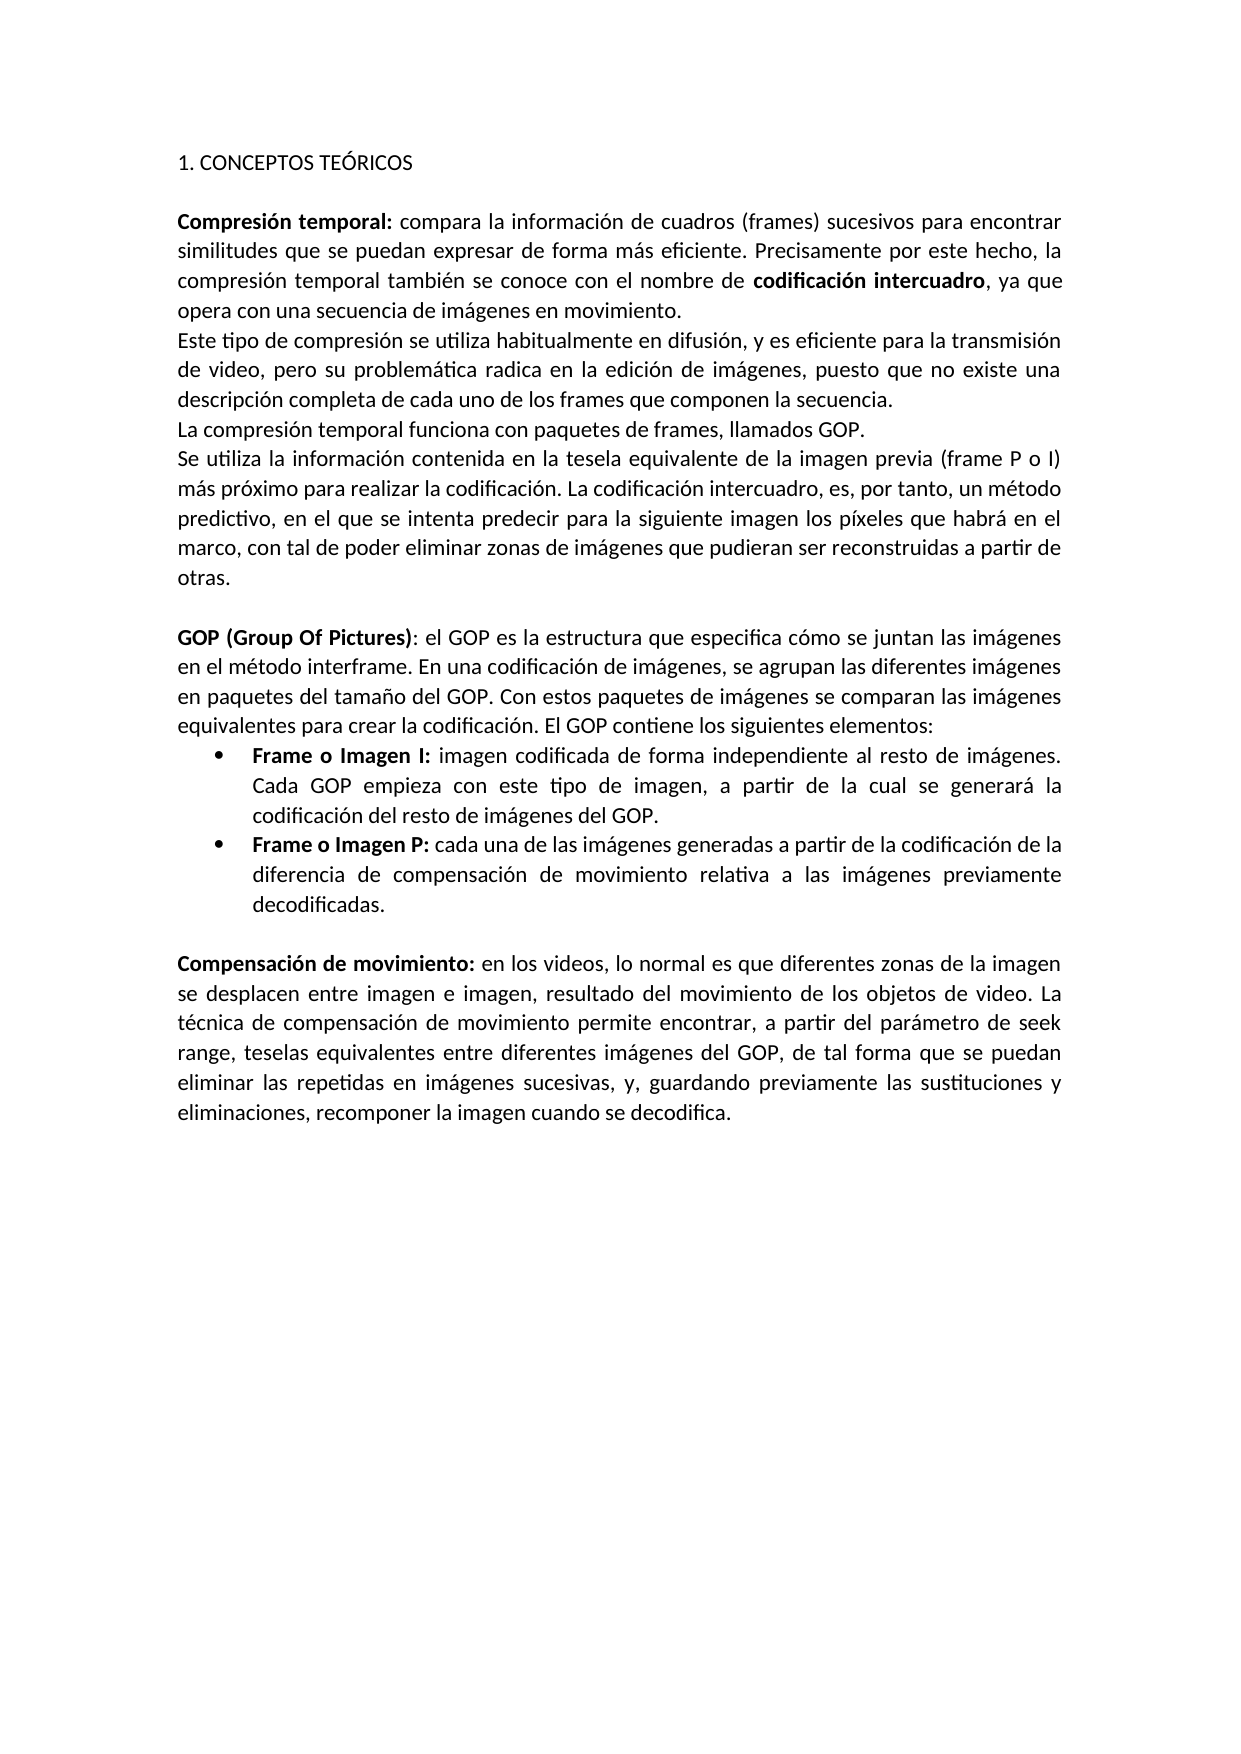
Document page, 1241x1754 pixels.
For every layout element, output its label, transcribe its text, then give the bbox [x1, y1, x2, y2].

text Se utiliza la información contenida en la tesela equivalente de la imagen previa (frame P o I) más próximo para realizar la codificación. La codificación intercuadro, es, por tanto, un método predictivo, en el que se intenta predecir para la siguiente imagen los píxeles que habrá en el marco, con tal de poder eliminar zonas de imágenes que pudieran ser reconstruidas a partir de otras. [177, 444, 1063, 591]
list Frame o Imagen P: cada una de las imágenes generadas a partir de la codificación de la diferencia de compensación de movimiento relativa a las imágenes previamente decodificadas. [215, 830, 1063, 918]
text La compresión temporal funciona con paquetes de frames, llamados GOP. [177, 415, 1063, 443]
text GOP (Group Of Pictures): el GOP es la estructura que especifica cómo se juntan las imágenes en el método interframe. En una codificación de imágenes, se agrupan las diferentes imágenes en paquetes del tamaño del GOP. Con estos paquetes de imágenes se comparan las imágenes equivalentes para crear la codificación. El GOP contiene los siguientes elementos: [177, 623, 1063, 740]
text Compensación de movimiento: en los videos, lo normal es que diferentes zonas de la imagen se desplacen entre imagen e imagen, resultado del movimiento de los objetos de video. La técnica de compensación de movimiento permite encontrar, a partir del parámetro de seek range, teselas equivalentes entre diferentes imágenes del GOP, de tal forma que se puedan eliminar las repetidas en imágenes sucesivas, y, guardando previamente las sustituciones y eliminaciones, recomponer la imagen cuando se decodifica. [177, 949, 1063, 1126]
text Compresión temporal: compara la información de cuadros (frames) sucesivos para encontrar similitudes que se puedan expresar de forma más eficiente. Precisamente por este hecho, la compresión temporal también se conoce con el nombre de codificación intercuadro, ya que opera con una secuencia de imágenes en movimiento. [177, 207, 1063, 324]
text Este tipo de compresión se utiliza habitualmente en difusión, y es eficiente para la transmisión de video, pero su problemática radica en la edición de imágenes, puesto que no existe una descripción completa de cada uno de los frames que componen la secuencia. [177, 326, 1063, 413]
text 1. CONCEPTOS TEÓRICOS [177, 148, 1063, 176]
list Frame o Imagen I: imagen codificada de forma independiente al resto de imágenes. Cada GOP empieza con este tipo de imagen, a partir de la cual se generará la codificación del resto de imágenes del GOP. [215, 741, 1063, 829]
